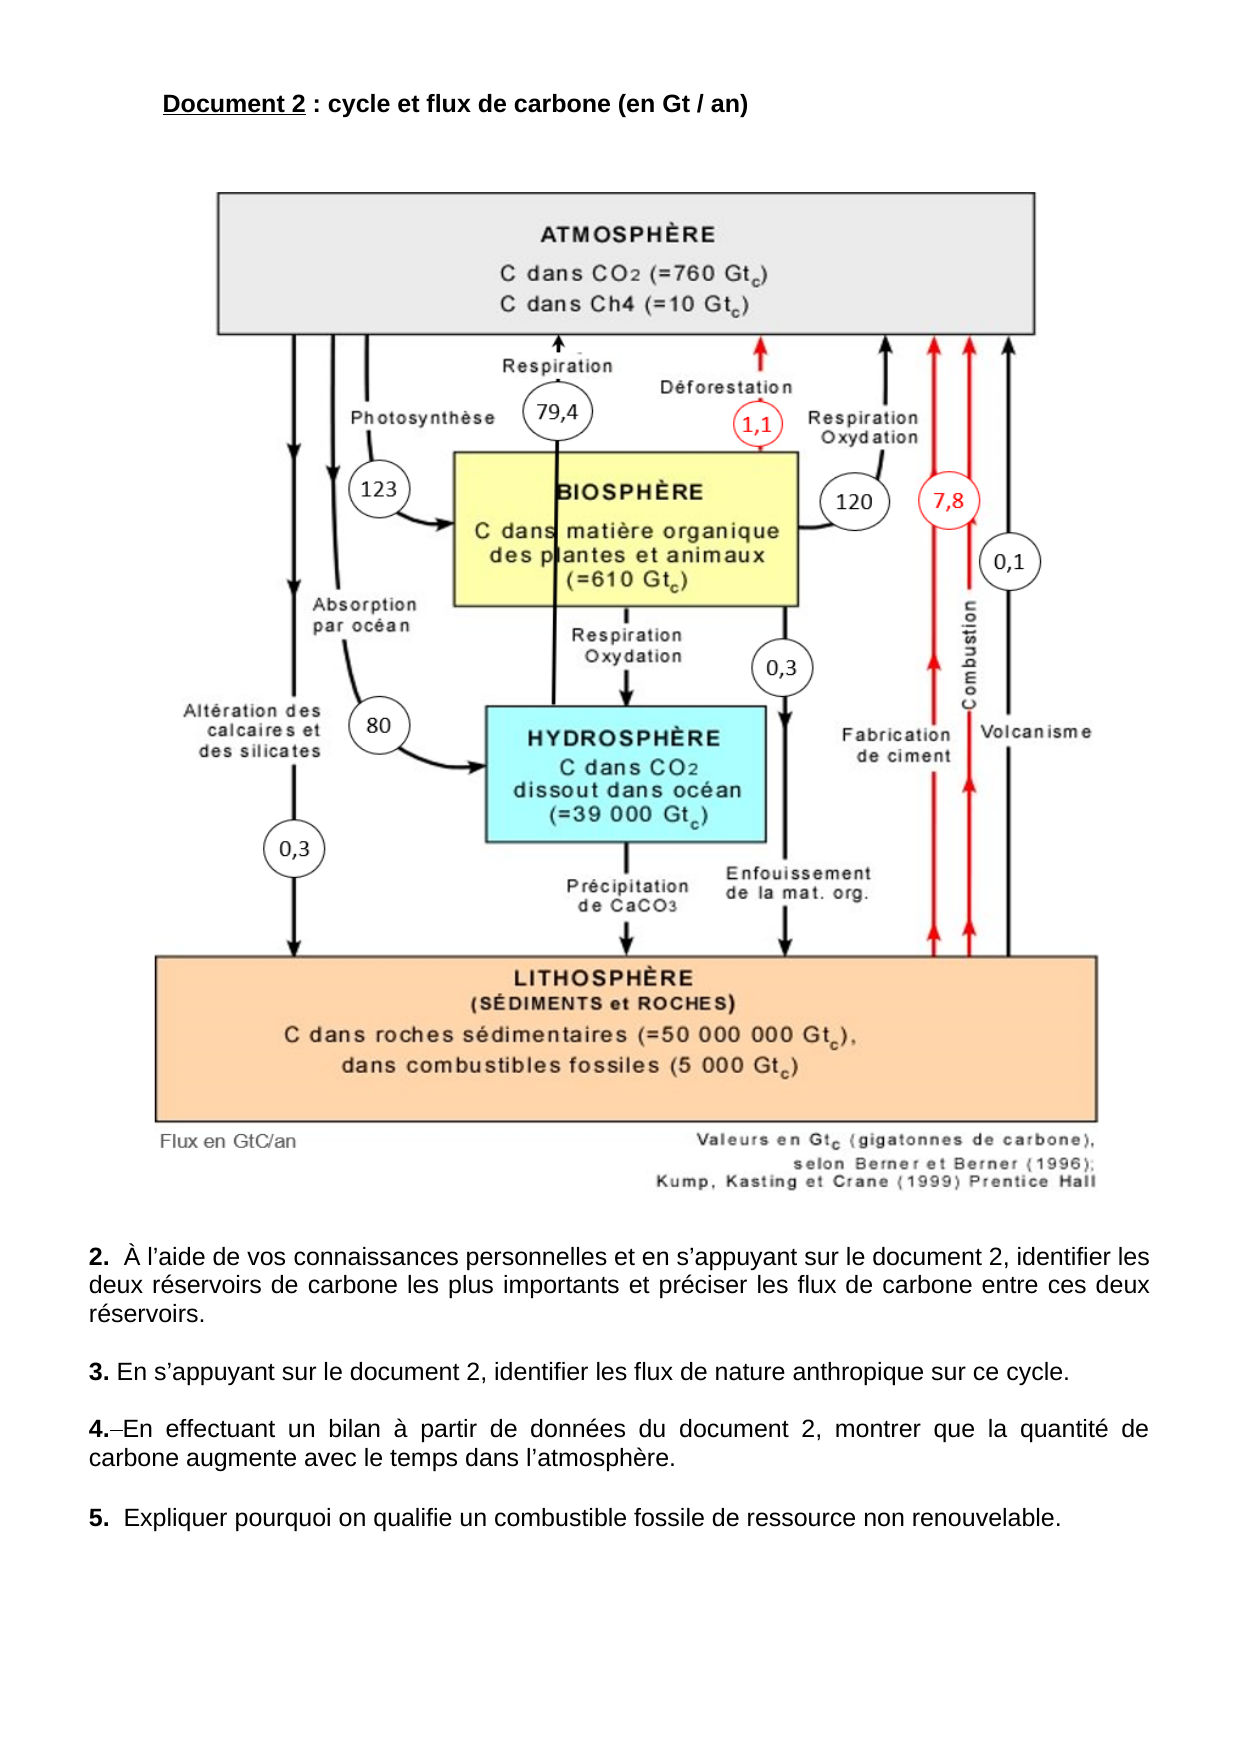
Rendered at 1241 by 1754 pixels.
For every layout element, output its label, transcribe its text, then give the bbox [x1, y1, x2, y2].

text 5. Expliquer pourquoi on qualifie un combustible fossile de ressource non renouvelable. [66, 1503, 1152, 1531]
text Document 2 : cycle et flux de carbone (en Gt / an) [162, 89, 1152, 117]
text 4. En effectuant un bilan à partir de données du document 2, montrer que la quantité de carbone augmente avec le temps dans l’atmosphère. [89, 1414, 1152, 1472]
text 3. En s’appuyant sur le document 2, identifier les flux de nature anthropique sur ce cycle. [89, 1357, 1152, 1385]
text 2. À l’aide de vos connaissances personnelles et en s’appuyant sur le document 2, identifier les deux réservoirs de carbone les plus importants et préciser les flux de carbone entre ces deux réservoirs. [89, 1242, 1152, 1328]
picture [133, 184, 1107, 1194]
